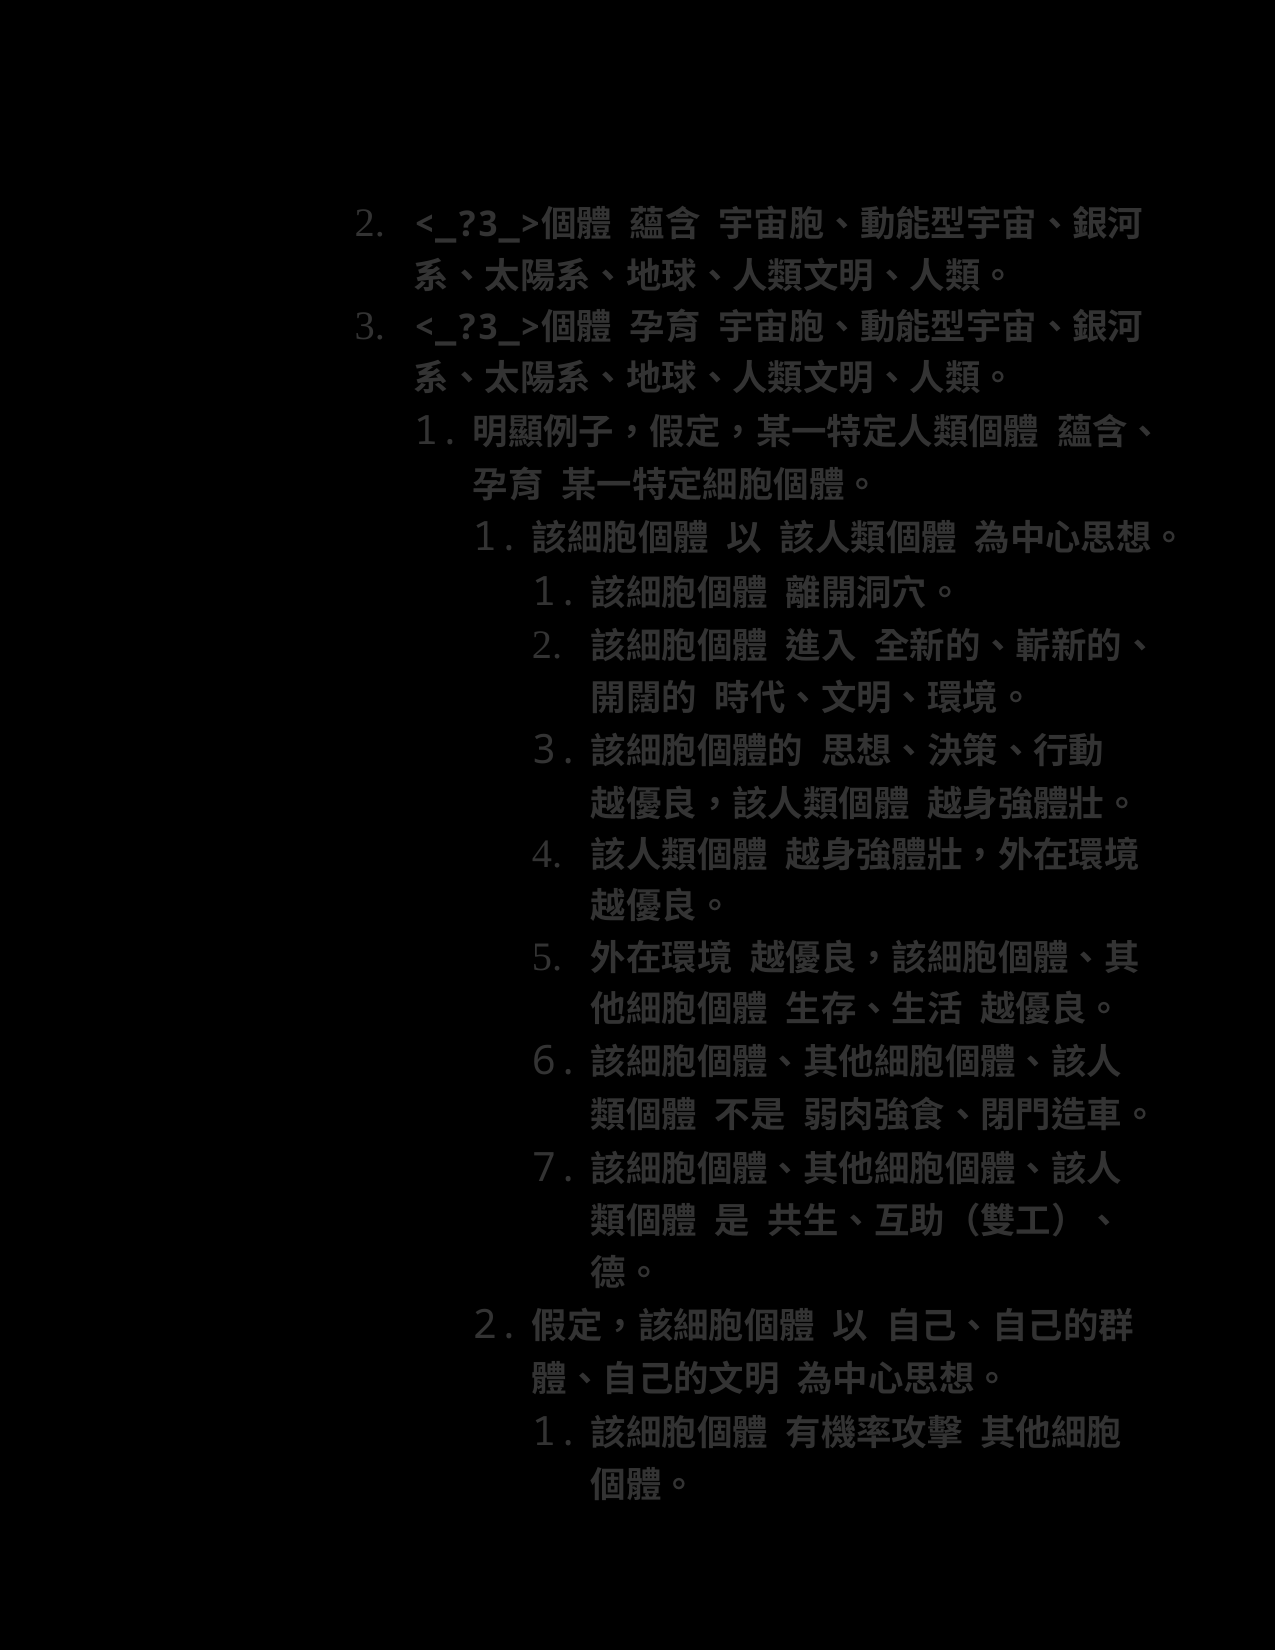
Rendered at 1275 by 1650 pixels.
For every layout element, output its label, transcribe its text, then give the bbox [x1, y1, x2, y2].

list 假定，該細胞個體 以 自己、自己的群體、自己的文明 為中心思想。 [472, 1295, 1157, 1402]
list 該細胞個體的 思想、決策、行動 越優良，該人類個體 越身強體壯。 [532, 720, 1157, 826]
list 明顯例子，假定，某一特定人類個體 蘊含、孕育 某一特定細胞個體。 [413, 401, 1157, 507]
list 該細胞個體 進入 全新的、嶄新的、開闊的 時代、文明、環境。 [532, 618, 1157, 720]
list 該細胞個體、其他細胞個體、該人類個體 是 共生、互助（雙工）、德。 [532, 1138, 1157, 1295]
list 外在環境 越優良，該細胞個體、其他細胞個體 生存、生活 越優良。 [532, 929, 1157, 1031]
list 該細胞個體 以 該人類個體 為中心思想。 [472, 507, 1157, 562]
list <_?3_>個體 蘊含 宇宙胞、動能型宇宙、銀河系、太陽系、地球、人類文明、人類。 [354, 196, 1157, 298]
list 該細胞個體 離開洞穴。 [532, 562, 1157, 618]
list <_?3_>個體 孕育 宇宙胞、動能型宇宙、銀河系、太陽系、地球、人類文明、人類。 [354, 298, 1157, 401]
list 該人類個體 越身強體壯，外在環境 越優良。 [532, 826, 1157, 929]
list 該細胞個體、其他細胞個體、該人類個體 不是 弱肉強食、閉門造車。 [532, 1031, 1157, 1138]
list 該細胞個體 有機率攻擊 其他細胞個體。 [532, 1402, 1157, 1508]
